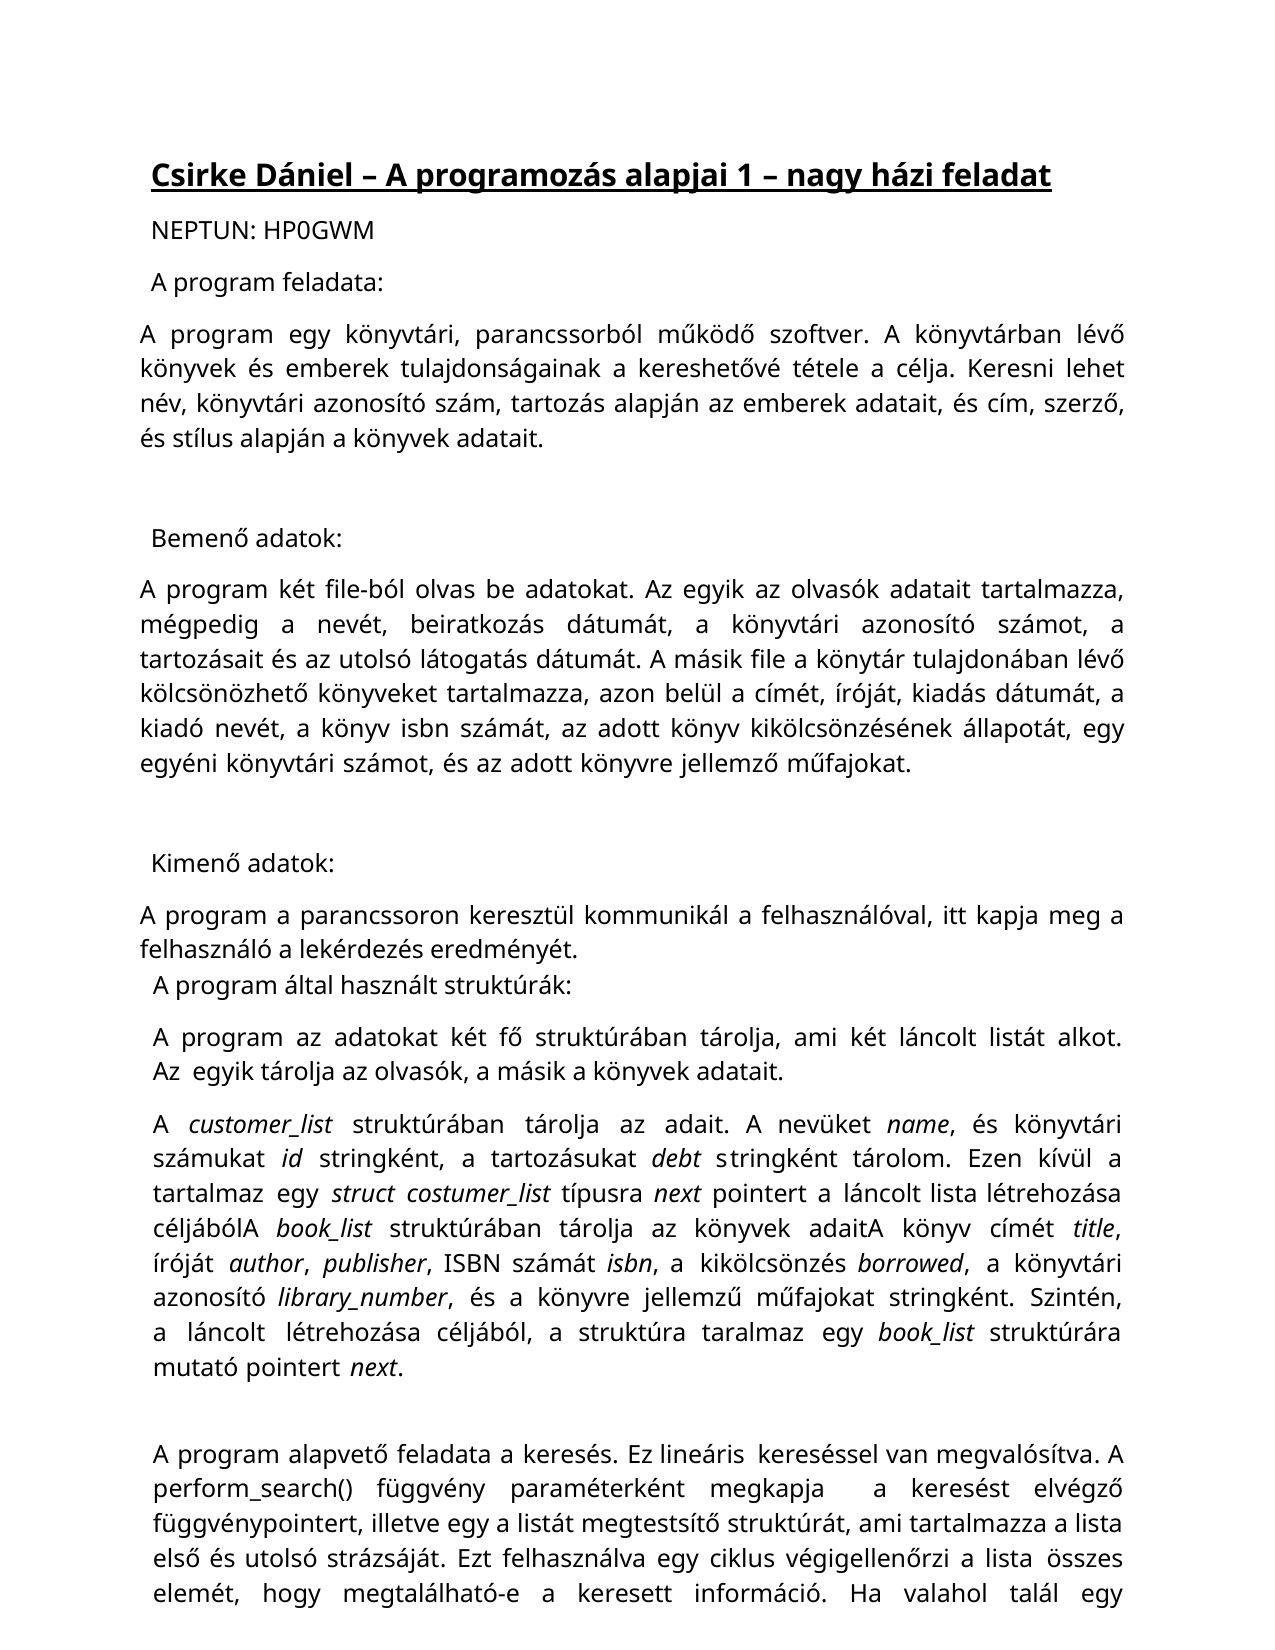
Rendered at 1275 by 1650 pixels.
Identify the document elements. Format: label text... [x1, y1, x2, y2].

text A program alapvető feladata a keresés. Ez lineáris kereséssel van megvalósítva. A perform_search() függvény paraméterként megkapja a keresést elvégző függvénypointert, illetve egy a listát megtestsítő struktúrát, ami tartalmazza a lista első és utolsó strázsáját. Ezt felhasználva egy ciklus végigellenőrzi a lista összes elemét, hogy megtalálható-e a keresett információ. Ha valahol talál egy [153, 1436, 1123, 1609]
text A program a parancssoron keresztül kommunikál a felhasználóval, itt kapja meg a felhasználó a lekérdezés eredményét. [139, 897, 1125, 966]
text NEPTUN: HP0GWM [151, 212, 1135, 247]
text Kimenő adatok: [151, 845, 1135, 879]
text Bemenő adatok: [151, 520, 1135, 554]
text Csirke Dániel – A programozás alapjai 1 – nagy házi feladat [151, 150, 1135, 196]
text A program az adatokat két fő struktúrában tárolja, ami két láncolt listát alkot. Az egyik tárolja az olvasók, a másik a könyvek adatait. [153, 1019, 1122, 1088]
text A customer_list struktúrában tárolja az adait. A nevüket name, és könyvtári számukat id stringként, a tartozásukat debt stringként tárolom. Ezen kívül a tartalmaz egy struct costumer_list típusra next pointert a láncolt lista létrehozása céljábólA book_list struktúrában tárolja az könyvek adaitA könyv címét title, íróját author, publisher, ISBN számát isbn, a kikölcsönzés borrowed, a könyvtári azonosító library_number, és a könyvre jellemzű műfajokat stringként. Szintén, a láncolt létrehozása céljából, a struktúra taralmaz egy book_list struktúrára mutató pointert next. [153, 1106, 1122, 1383]
text A program két file-ból olvas be adatokat. Az egyik az olvasók adatait tartalmazza, mégpedig a nevét, beiratkozás dátumát, a könyvtári azonosító számot, a tartozásait és az utolsó látogatás dátumát. A másik file a könytár tulajdonában lévő kölcsönözhető könyveket tartalmazza, azon belül a címét, íróját, kiadás dátumát, a kiadó nevét, a könyv isbn számát, az adott könyv kikölcsönzésének állapotát, egy egyéni könyvtári számot, és az adott könyvre jellemző műfajokat. [139, 572, 1125, 779]
text A program egy könyvtári, parancssorból működő szoftver. A könyvtárban lévő könyvek és emberek tulajdonságainak a kereshetővé tétele a célja. Keresni lehet név, könyvtári azonosító szám, tartozás alapján az emberek adatait, és cím, szerző, és stílus alapján a könyvek adatait. [139, 316, 1125, 454]
text A program által használt struktúrák: [153, 967, 1135, 1001]
text A program feladata: [151, 264, 1135, 298]
